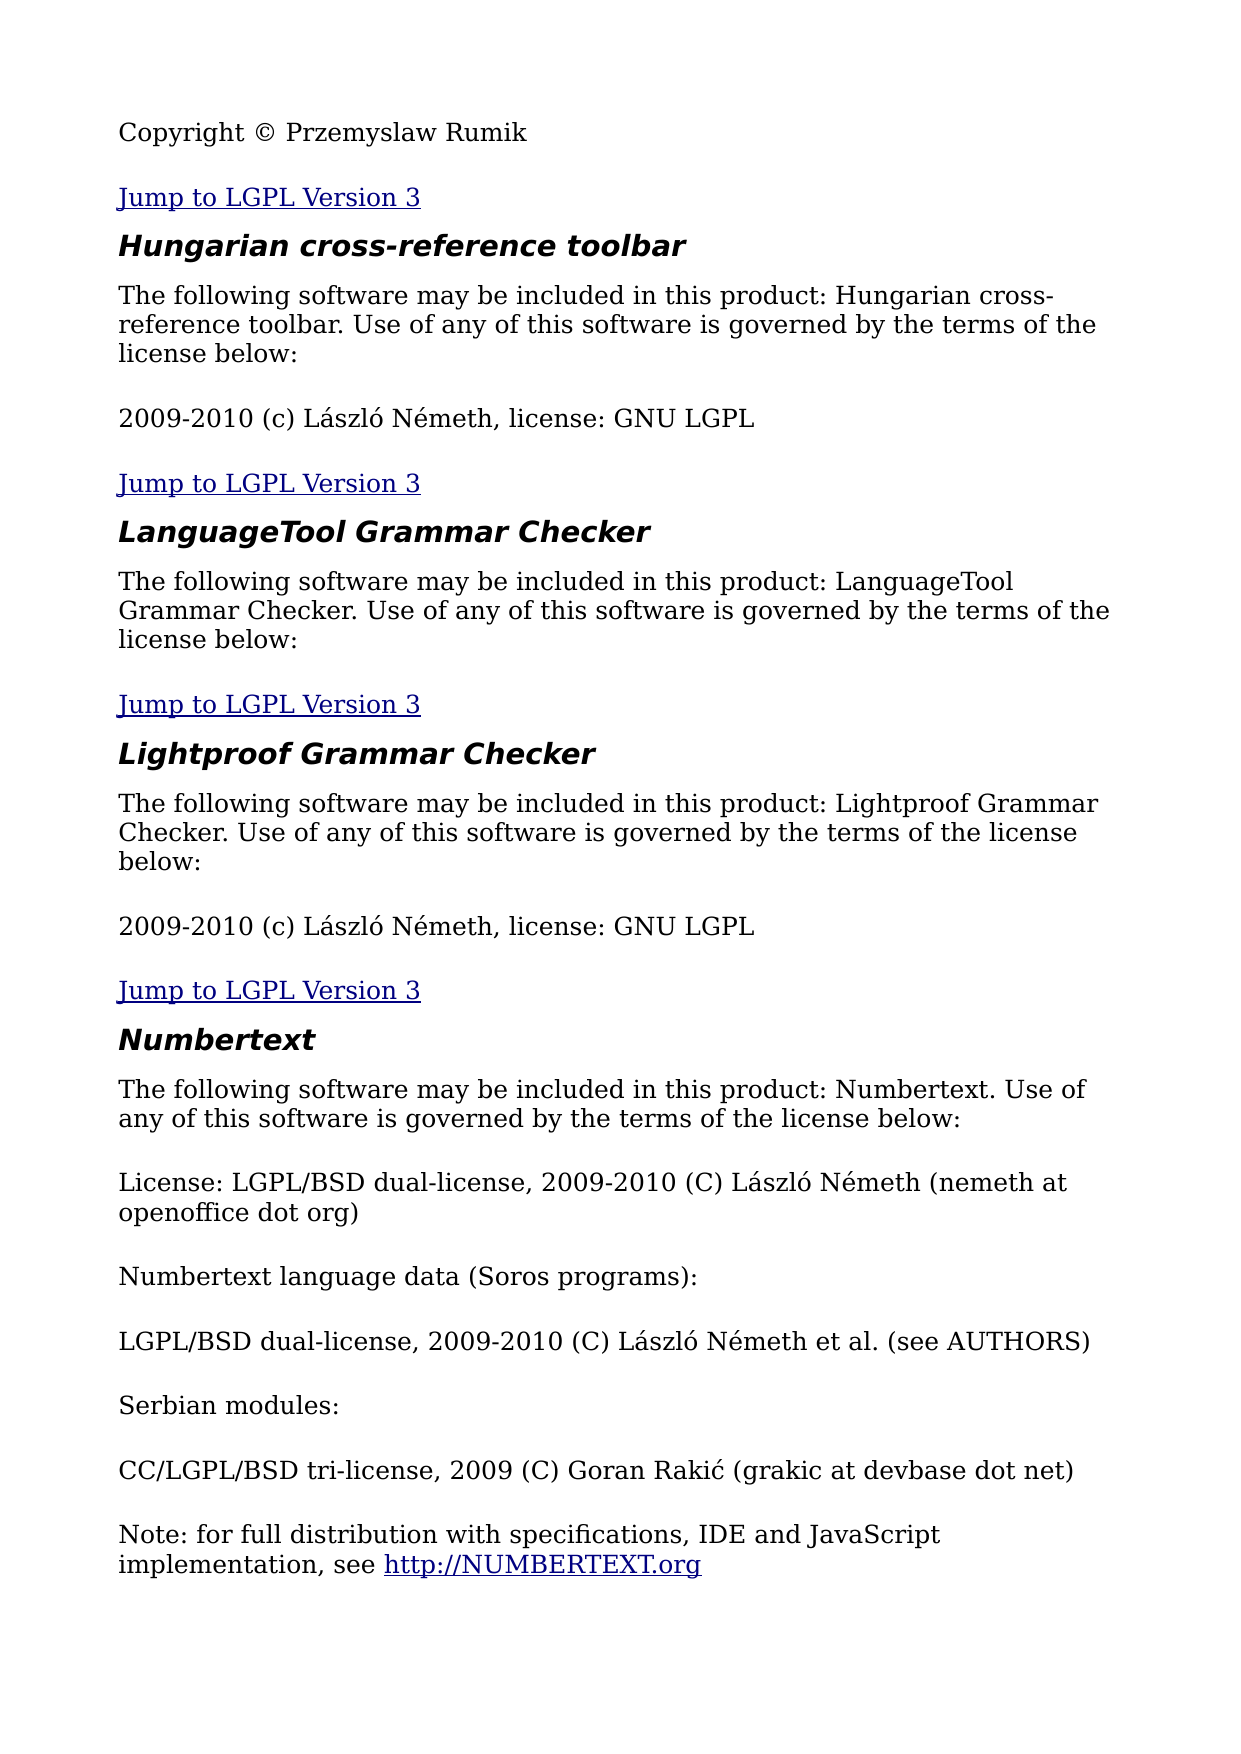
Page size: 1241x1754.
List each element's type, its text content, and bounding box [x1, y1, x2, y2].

subtitle LanguageTool Grammar Checker [118, 516, 1122, 549]
text 2009-2010 (c) László Németh, license: GNU LGPL [118, 912, 1122, 941]
text Jump to LGPL Version 3 [118, 690, 1122, 719]
text Serbian modules: [118, 1391, 1122, 1421]
text The following software may be included in this product: Lightproof Grammar Checker. Use of any of this software is governed by the terms of the license below: [118, 789, 1122, 876]
text The following software may be included in this product: Numbertext. Use of any of this software is governed by the terms of the license below: [118, 1075, 1122, 1133]
text Jump to LGPL Version 3 [118, 976, 1122, 1005]
subtitle Numbertext [118, 1023, 1122, 1057]
text Note: for full distribution with specifications, IDE and JavaScript implementation, see http://NUMBERTEXT.org [118, 1521, 1122, 1579]
text Jump to LGPL Version 3 [118, 183, 1122, 212]
subtitle Hungarian cross-reference toolbar [118, 229, 1122, 263]
text Jump to LGPL Version 3 [118, 469, 1122, 498]
text Numbertext language data (Soros programs): [118, 1262, 1122, 1291]
text LGPL/BSD dual-license, 2009-2010 (C) László Németh et al. (see AUTHORS) [118, 1327, 1122, 1356]
text The following software may be included in this product: Hungarian cross-reference toolbar. Use of any of this software is governed by the terms of the license below: [118, 281, 1122, 369]
text CC/LGPL/BSD tri-license, 2009 (C) Goran Rakić (grakic at devbase dot net) [118, 1456, 1122, 1485]
text License: LGPL/BSD dual-license, 2009-2010 (C) László Németh (nemeth at openoffice dot org) [118, 1168, 1122, 1227]
text Copyright © Przemyslaw Rumik [118, 118, 1122, 147]
text The following software may be included in this product: LanguageTool Grammar Checker. Use of any of this software is governed by the terms of the license below: [118, 567, 1122, 655]
text 2009-2010 (c) László Németh, license: GNU LGPL [118, 404, 1122, 433]
subtitle Lightproof Grammar Checker [118, 737, 1122, 771]
